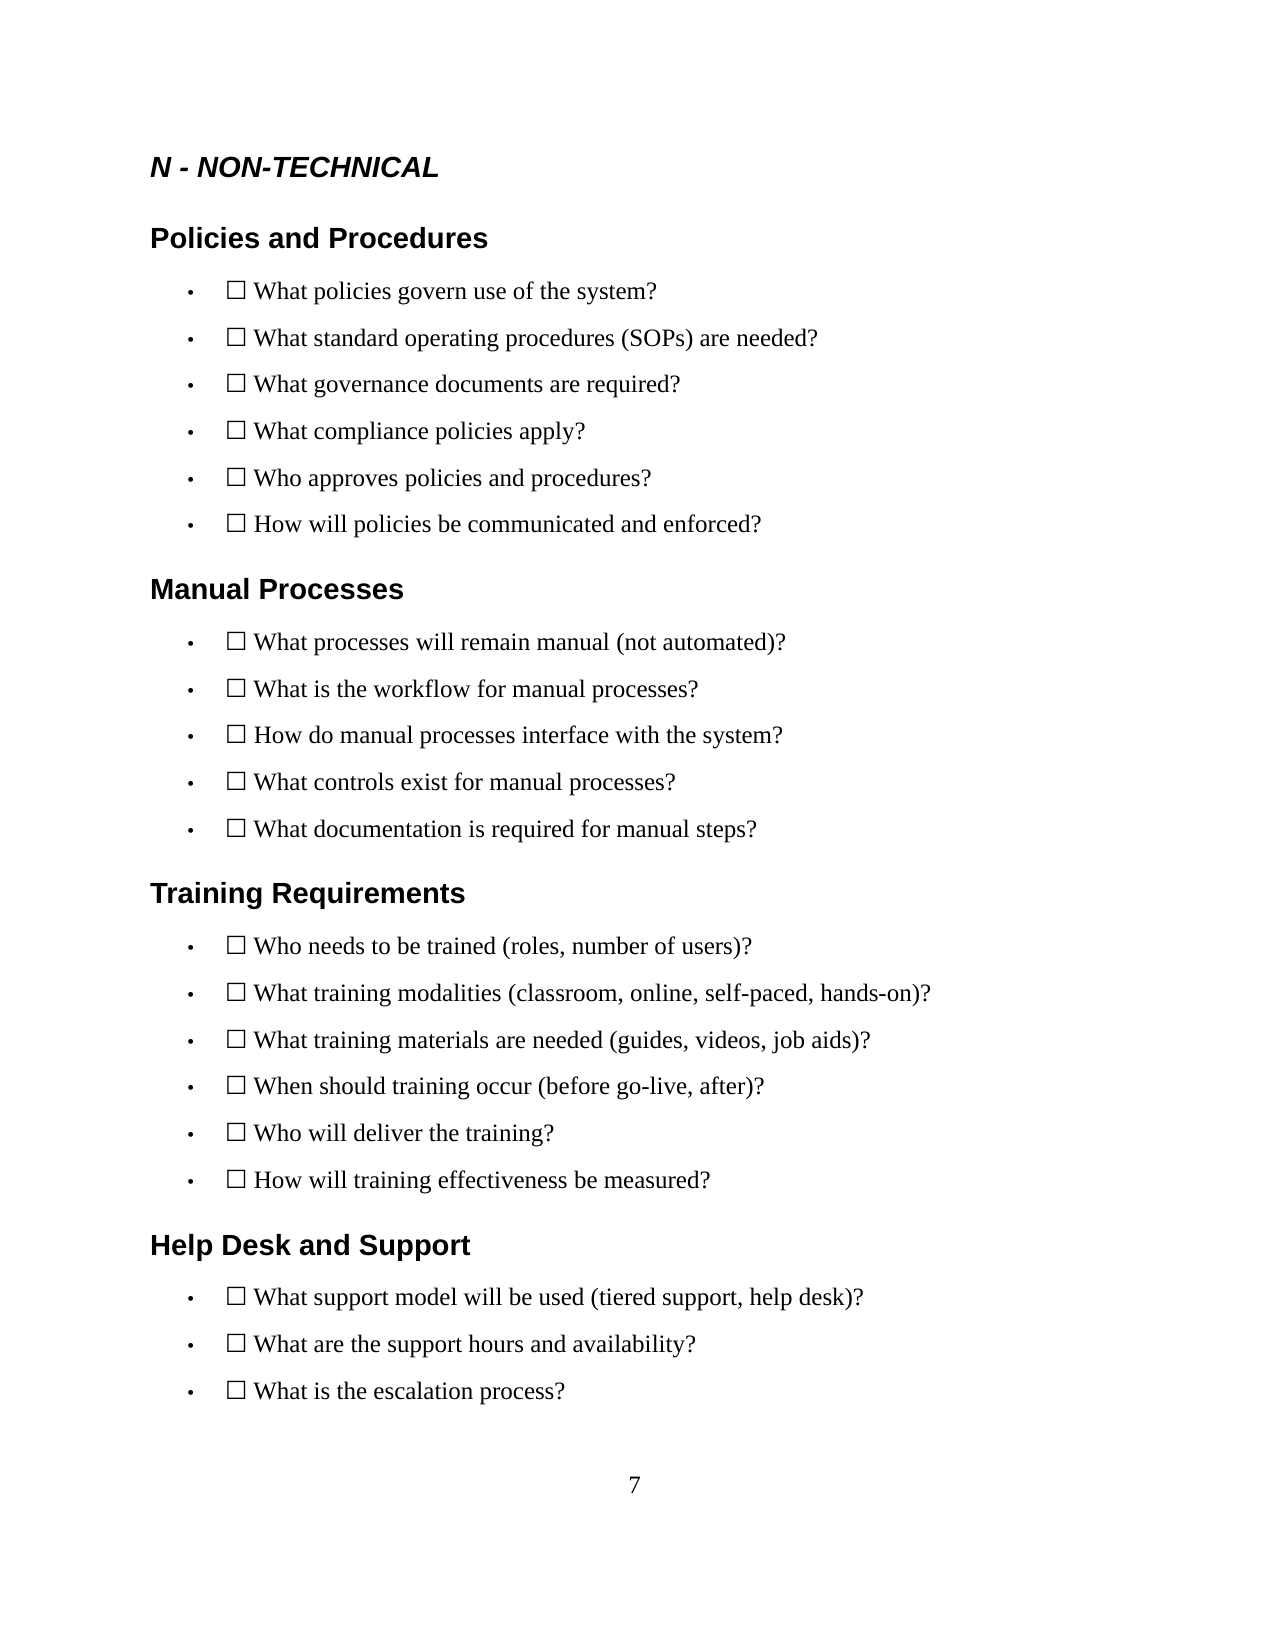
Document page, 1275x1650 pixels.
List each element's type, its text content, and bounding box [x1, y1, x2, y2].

list ☐ What governance documents are required? [187, 369, 1125, 398]
subtitle Training Requirements [150, 876, 1125, 910]
list ☐ What support model will be used (tiered support, help desk)? [187, 1282, 1125, 1311]
subtitle Policies and Procedures [150, 221, 1125, 254]
list ☐ What processes will remain manual (not automated)? [187, 627, 1125, 656]
list ☐ Who approves policies and procedures? [187, 463, 1125, 491]
list ☐ What training materials are needed (guides, videos, job aids)? [187, 1025, 1125, 1053]
subtitle N - NON-TECHNICAL [150, 150, 1125, 183]
subtitle Help Desk and Support [150, 1227, 1125, 1261]
list ☐ How will policies be communicated and enforced? [187, 509, 1125, 538]
list ☐ What is the escalation process? [187, 1376, 1125, 1404]
list ☐ What standard operating procedures (SOPs) are needed? [187, 323, 1125, 351]
list ☐ What policies govern use of the system? [187, 276, 1125, 305]
list ☐ Who will deliver the training? [187, 1118, 1125, 1147]
subtitle Manual Processes [150, 572, 1125, 606]
list ☐ What controls exist for manual processes? [187, 767, 1125, 796]
list ☐ What compliance policies apply? [187, 416, 1125, 445]
list ☐ What are the support hours and availability? [187, 1329, 1125, 1358]
list ☐ When should training occur (before go-live, after)? [187, 1071, 1125, 1100]
list ☐ How do manual processes interface with the system? [187, 720, 1125, 749]
list ☐ What documentation is required for manual steps? [187, 814, 1125, 842]
list ☐ Who needs to be trained (roles, number of users)? [187, 931, 1125, 960]
list ☐ What training modalities (classroom, online, self-paced, hands-on)? [187, 978, 1125, 1007]
list ☐ How will training effectiveness be measured? [187, 1165, 1125, 1193]
list ☐ What is the workflow for manual processes? [187, 674, 1125, 702]
